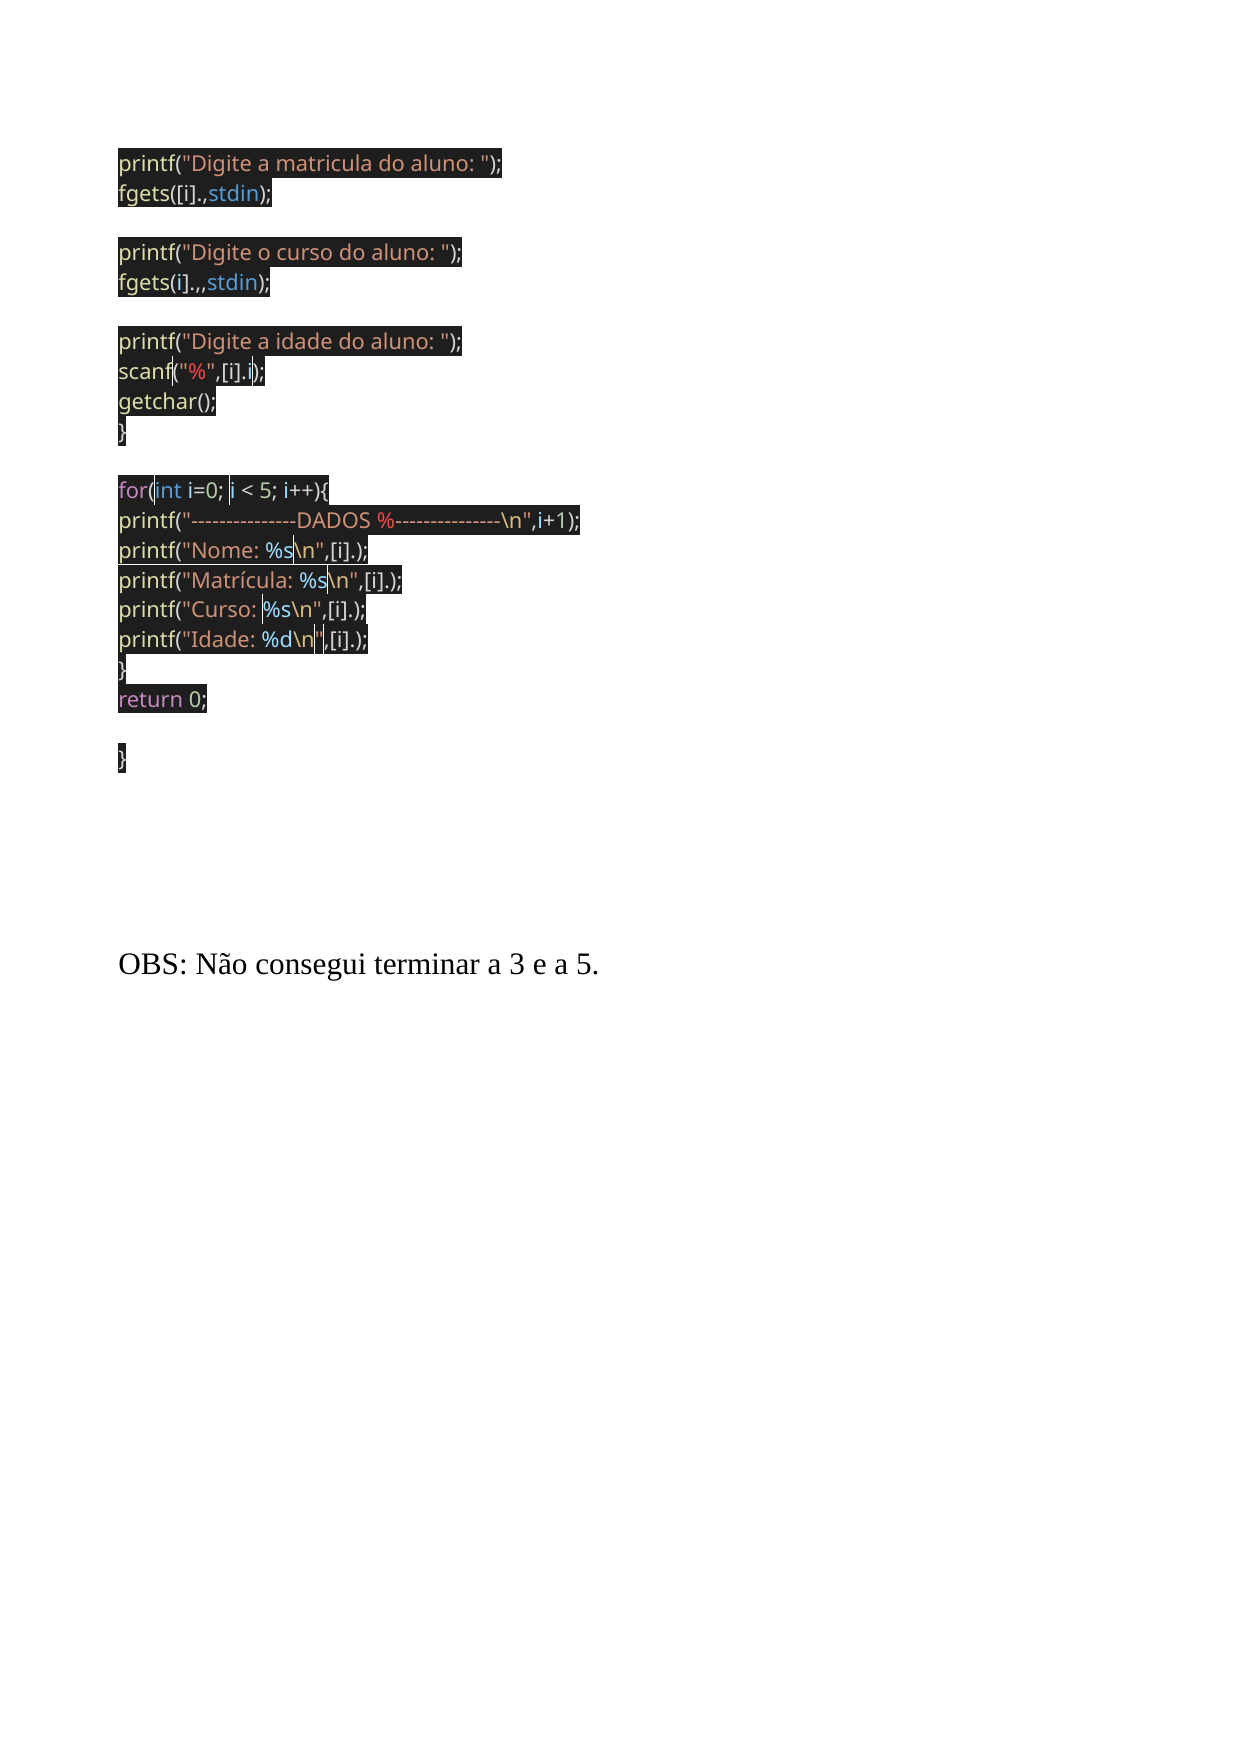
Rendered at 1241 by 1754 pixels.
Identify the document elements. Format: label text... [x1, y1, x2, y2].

text printf("Digite a idade do aluno: "); [118, 326, 1122, 356]
text printf("Digite o curso do aluno: "); [118, 237, 1122, 267]
text OBS: Não consegui terminar a 3 e a 5. [118, 946, 1122, 981]
text return 0; [118, 684, 1122, 713]
text getchar(); [118, 386, 1122, 416]
text printf("---------------DADOS %---------------\n",i+1); [118, 505, 1122, 535]
text printf("Nome: %s\n",[i].); [118, 535, 1122, 564]
text for(int i=0; i < 5; i++){ [118, 475, 1122, 505]
text } [118, 743, 1122, 773]
text } [118, 654, 1122, 684]
text scanf("%",[i].i); [118, 356, 1122, 386]
text printf("Curso: %s\n",[i].); [118, 594, 1122, 624]
text printf("Digite a matricula do aluno: "); [118, 148, 1122, 178]
text printf("Matrícula: %s\n",[i].); [118, 564, 1122, 594]
text fgets([i].,stdin); [118, 178, 1122, 207]
text } [118, 416, 1122, 446]
text printf("Idade: %d\n",[i].); [118, 624, 1122, 654]
text fgets(i].,,stdin); [118, 267, 1122, 297]
